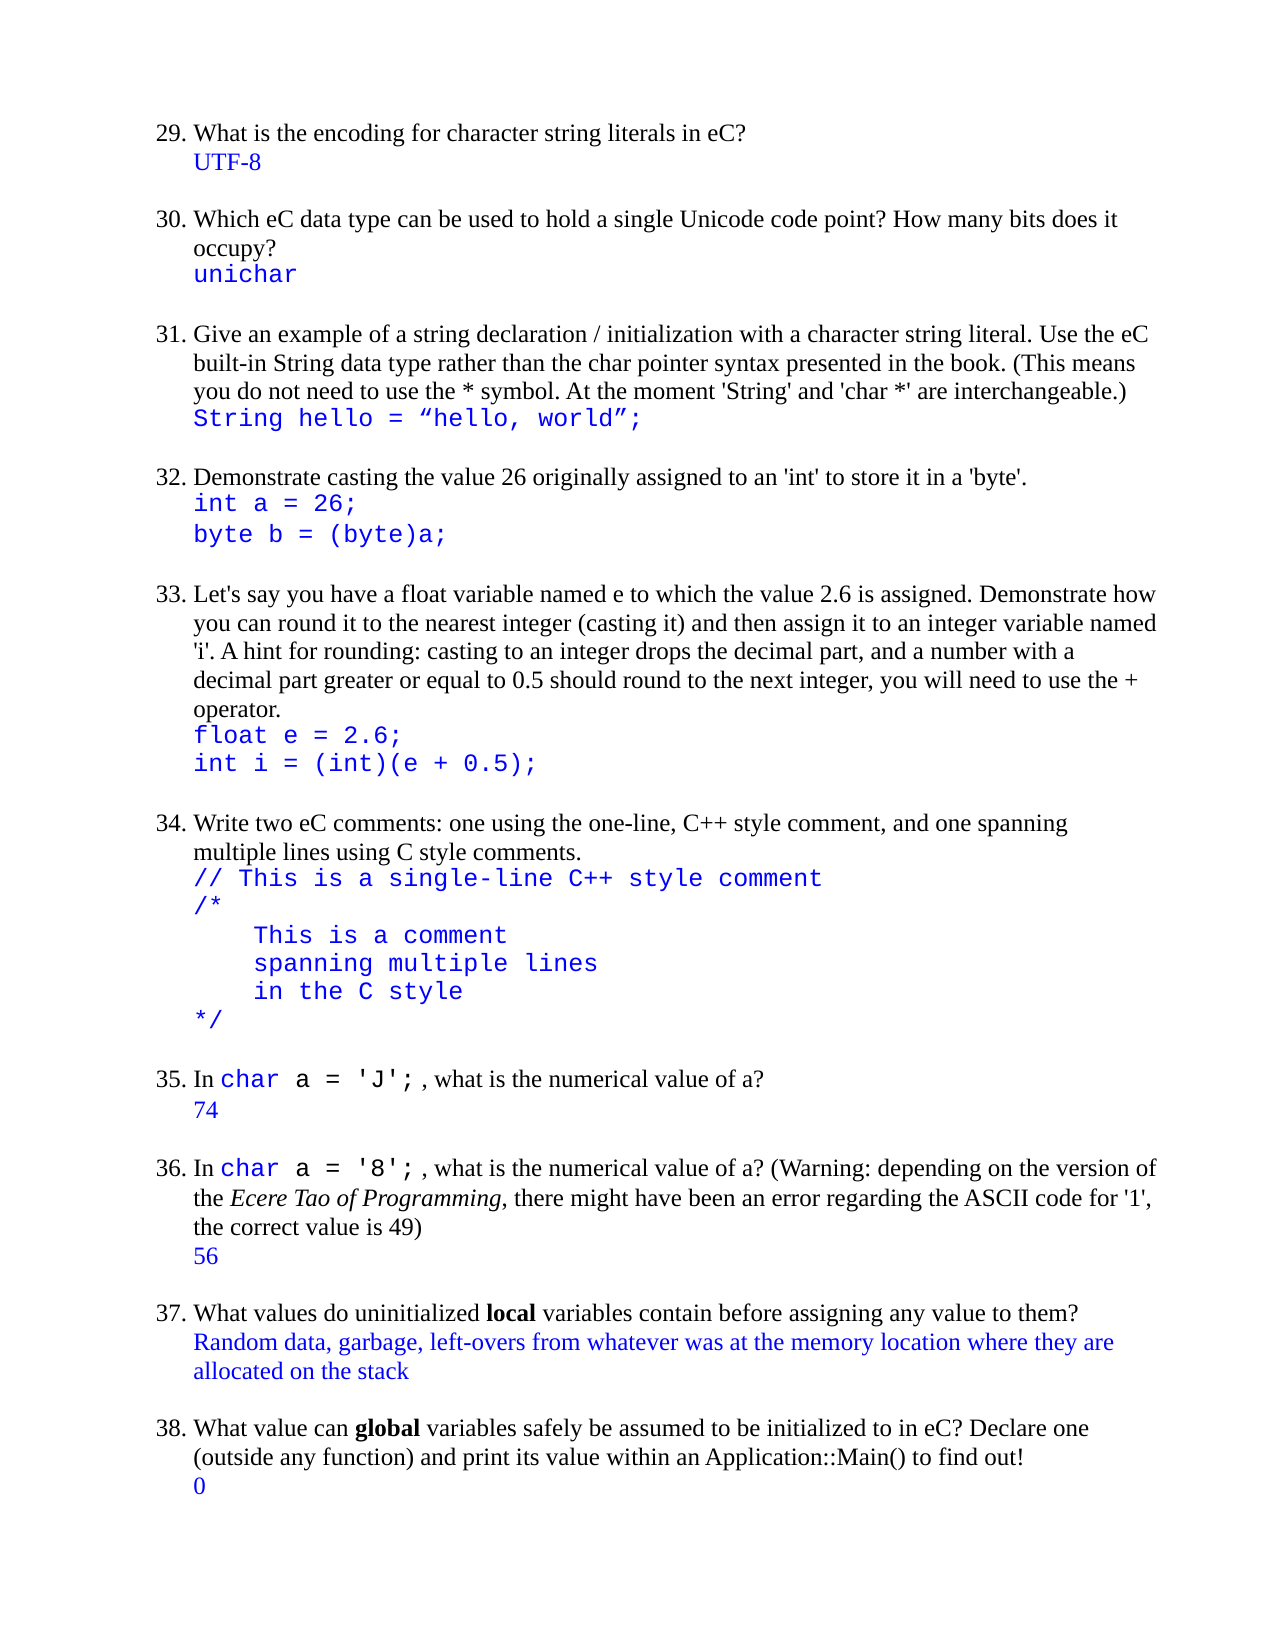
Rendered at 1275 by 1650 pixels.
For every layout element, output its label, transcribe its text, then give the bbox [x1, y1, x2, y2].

list In char a = '8'; , what is the numerical value of a? (Warning: depending on the version of the Ecere Tao of Programming, there might have been an error regarding the ASCII code for '1', the correct value is 49) 56 [156, 1153, 1157, 1298]
list What values do uninitialized local variables contain before assigning any value to them? Random data, garbage, left-overs from whatever was at the memory location where they are allocated on the stack [156, 1298, 1157, 1413]
list Write two eC comments: one using the one-line, C++ style comment, and one spanning multiple lines using C style comments. // This is a single-line C++ style comment /* This is a comment spanning multiple lines in the C style */ [156, 808, 1157, 1064]
list Which eC data type can be used to hold a single Unicode code point? How many bits does it occupy? unichar [156, 204, 1157, 319]
list In char a = 'J'; , what is the numerical value of a? 74 [156, 1064, 1157, 1153]
list Let's say you have a float variable named e to which the value 2.6 is assigned. Demonstrate how you can round it to the nearest integer (casting it) and then assign it to an integer variable named 'i'. A hint for rounding: casting to an integer drops the decimal part, and a number with a decimal part greater or equal to 0.5 should round to the next integer, you will need to use the + operator. float e = 2.6; int i = (int)(e + 0.5); [156, 579, 1157, 808]
list Give an example of a string declaration / initialization with a character string literal. Use the eC built-in String data type rather than the char pointer syntax presented in the book. (This means you do not need to use the * symbol. At the moment 'String' and 'char *' are interchangeable.) String hello = “hello, world”; [156, 319, 1157, 462]
list What value can global variables safely be assumed to be initialized to in eC? Declare one (outside any function) and print its value within an Application::Main() to find out! 0 [156, 1413, 1157, 1500]
list Demonstrate casting the value 26 originally assigned to an 'int' to store it in a 'byte'. int a = 26; byte b = (byte)a; [156, 462, 1157, 579]
list What is the encoding for character string literals in eC? UTF-8 [156, 118, 1157, 204]
